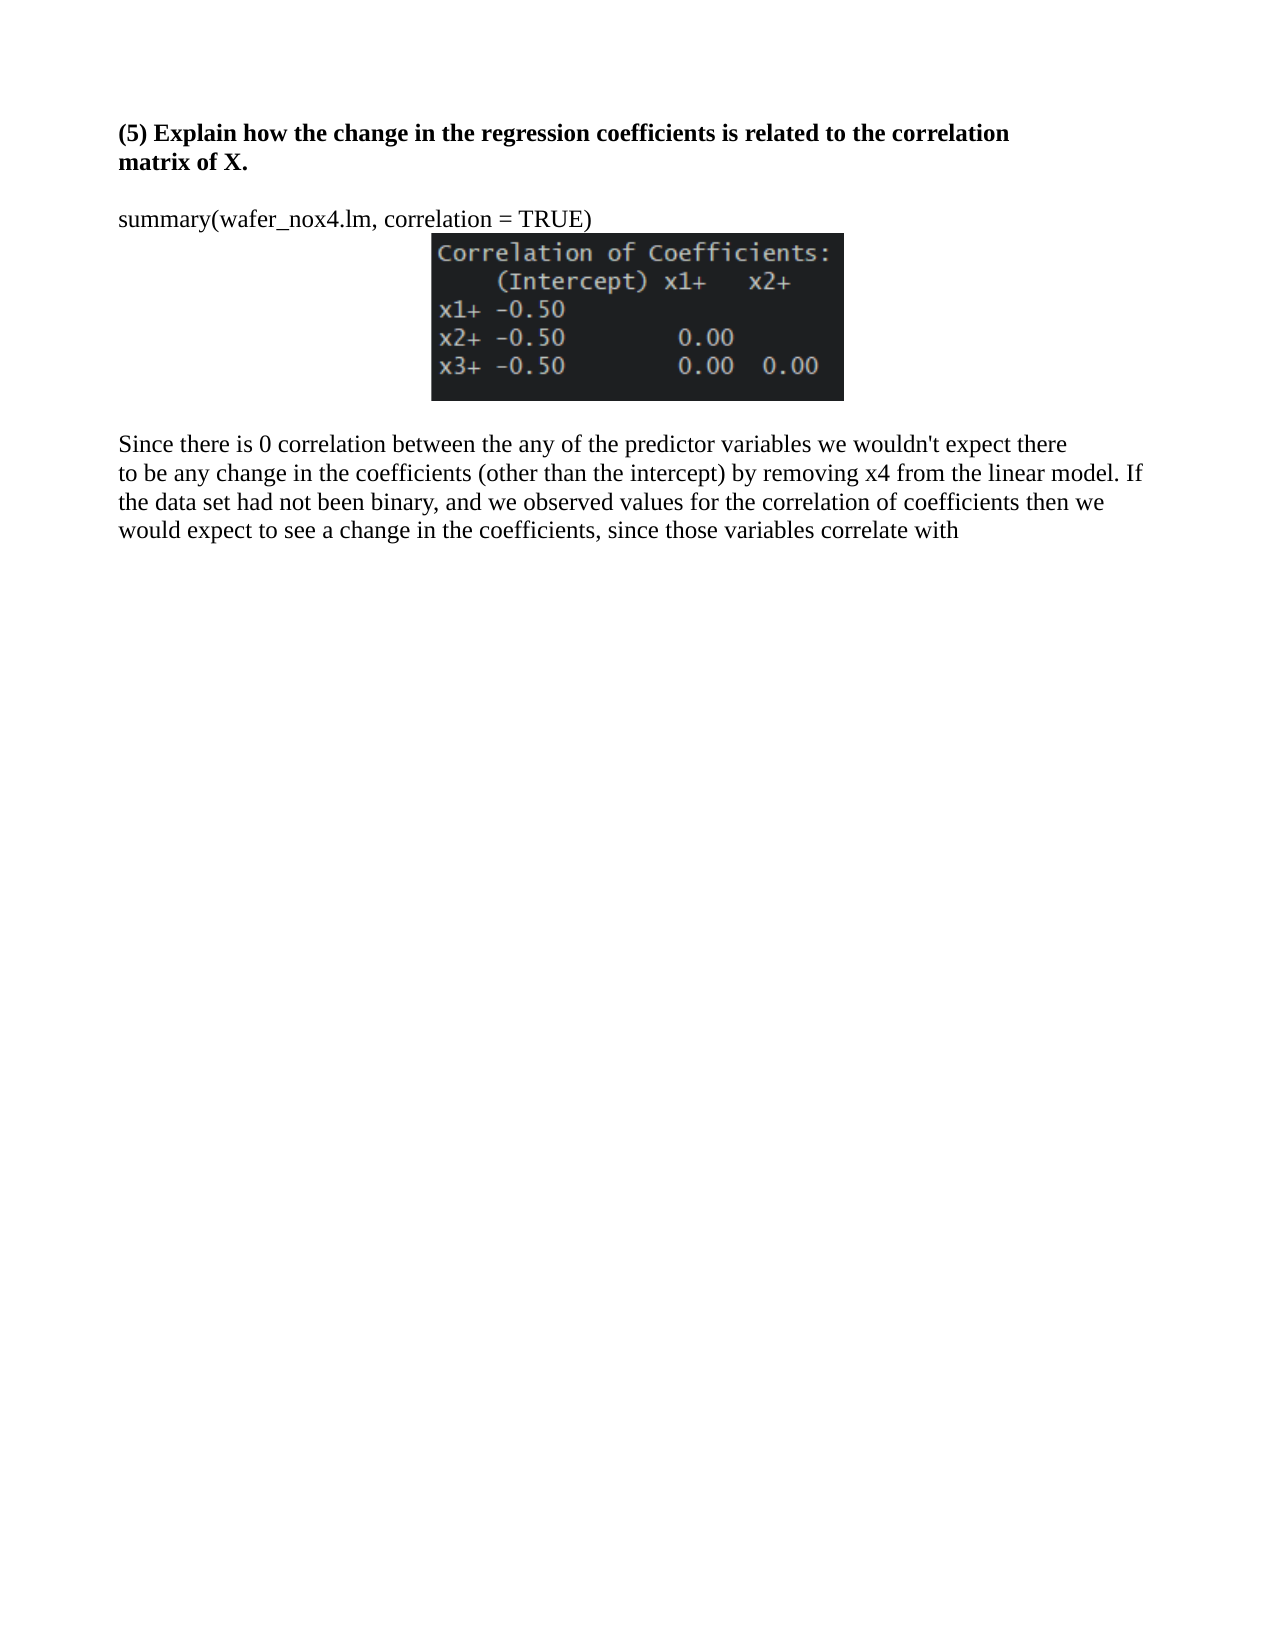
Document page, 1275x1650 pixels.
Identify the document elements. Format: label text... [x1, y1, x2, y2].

text Since there is 0 correlation between the any of the predictor variables we wouldn't expect there [118, 429, 1157, 458]
text to be any change in the coefficients (other than the intercept) by removing x4 from the linear model. If the data set had not been binary, and we observed values for the correlation of coefficients then we would expect to see a change in the coefficients, since those variables correlate with [118, 458, 1157, 544]
picture [431, 233, 844, 401]
text matrix of X. [118, 147, 1157, 176]
text (5) Explain how the change in the regression coefficients is related to the correlation [118, 118, 1157, 147]
text summary(wafer_nox4.lm, correlation = TRUE) [118, 204, 1157, 233]
